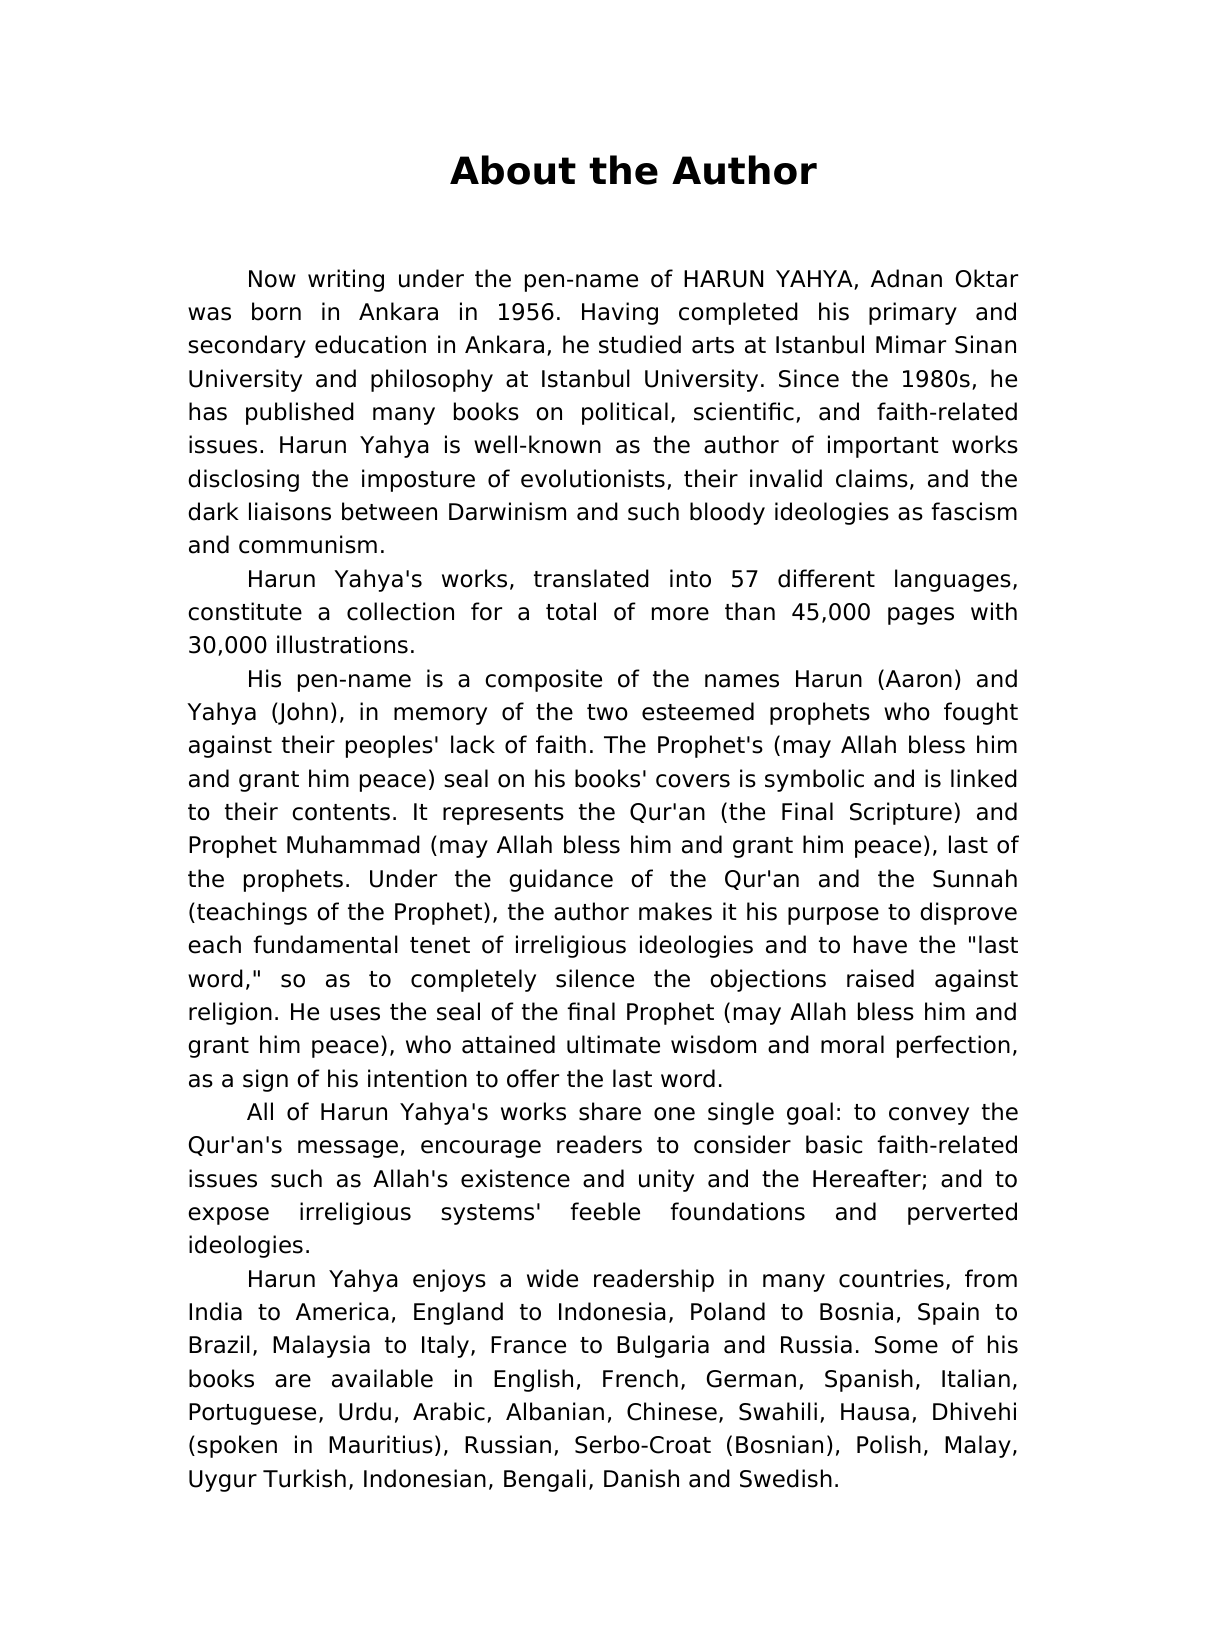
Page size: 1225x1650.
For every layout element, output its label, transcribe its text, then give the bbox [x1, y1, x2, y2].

text Now writing under the pen-name of HARUN YAHYA, Adnan Oktar was born in Ankara in 1956. Having completed his primary and secondary education in Ankara, he studied arts at Istanbul Mimar Sinan University and philosophy at Istanbul University. Since the 1980s, he has published many books on political, scientific, and faith-related issues. Harun Yahya is well-known as the author of important works disclosing the imposture of evolutionists, their invalid claims, and the dark liaisons between Darwinism and such bloody ideologies as fascism and communism. [187, 260, 1020, 560]
text Harun Yahya enjoys a wide readership in many countries, from India to America, England to Indonesia, Poland to Bosnia, Spain to Brazil, Malaysia to Italy, France to Bulgaria and Russia. Some of his books are available in English, French, German, Spanish, Italian, Portuguese, Urdu, Arabic, Albanian, Chinese, Swahili, Hausa, Dhivehi (spoken in Mauritius), Russian, Serbo-Croat (Bosnian), Polish, Malay, Uygur Turkish, Indonesian, Bengali, Danish and Swedish. [187, 1260, 1020, 1494]
text His pen-name is a composite of the names Harun (Aaron) and Yahya (John), in memory of the two esteemed prophets who fought against their peoples' lack of faith. The Prophet's (may Allah bless him and grant him peace) seal on his books' covers is symbolic and is linked to their contents. It represents the Qur'an (the Final Scripture) and Prophet Muhammad (may Allah bless him and grant him peace), last of the prophets. Under the guidance of the Qur'an and the Sunnah (teachings of the Prophet), the author makes it his purpose to disprove each fundamental tenet of irreligious ideologies and to have the "last word," so as to completely silence the objections raised against religion. He uses the seal of the final Prophet (may Allah bless him and grant him peace), who attained ultimate wisdom and moral perfection, as a sign of his intention to offer the last word. [187, 660, 1020, 1094]
text All of Harun Yahya's works share one single goal: to convey the Qur'an's message, encourage readers to consider basic faith-related issues such as Allah's existence and unity and the Hereafter; and to expose irreligious systems' feeble foundations and perverted ideologies. [187, 1094, 1020, 1260]
text Harun Yahya's works, translated into 57 different languages, constitute a collection for a total of more than 45,000 pages with 30,000 illustrations. [187, 560, 1020, 660]
text About the Author [187, 150, 1020, 194]
